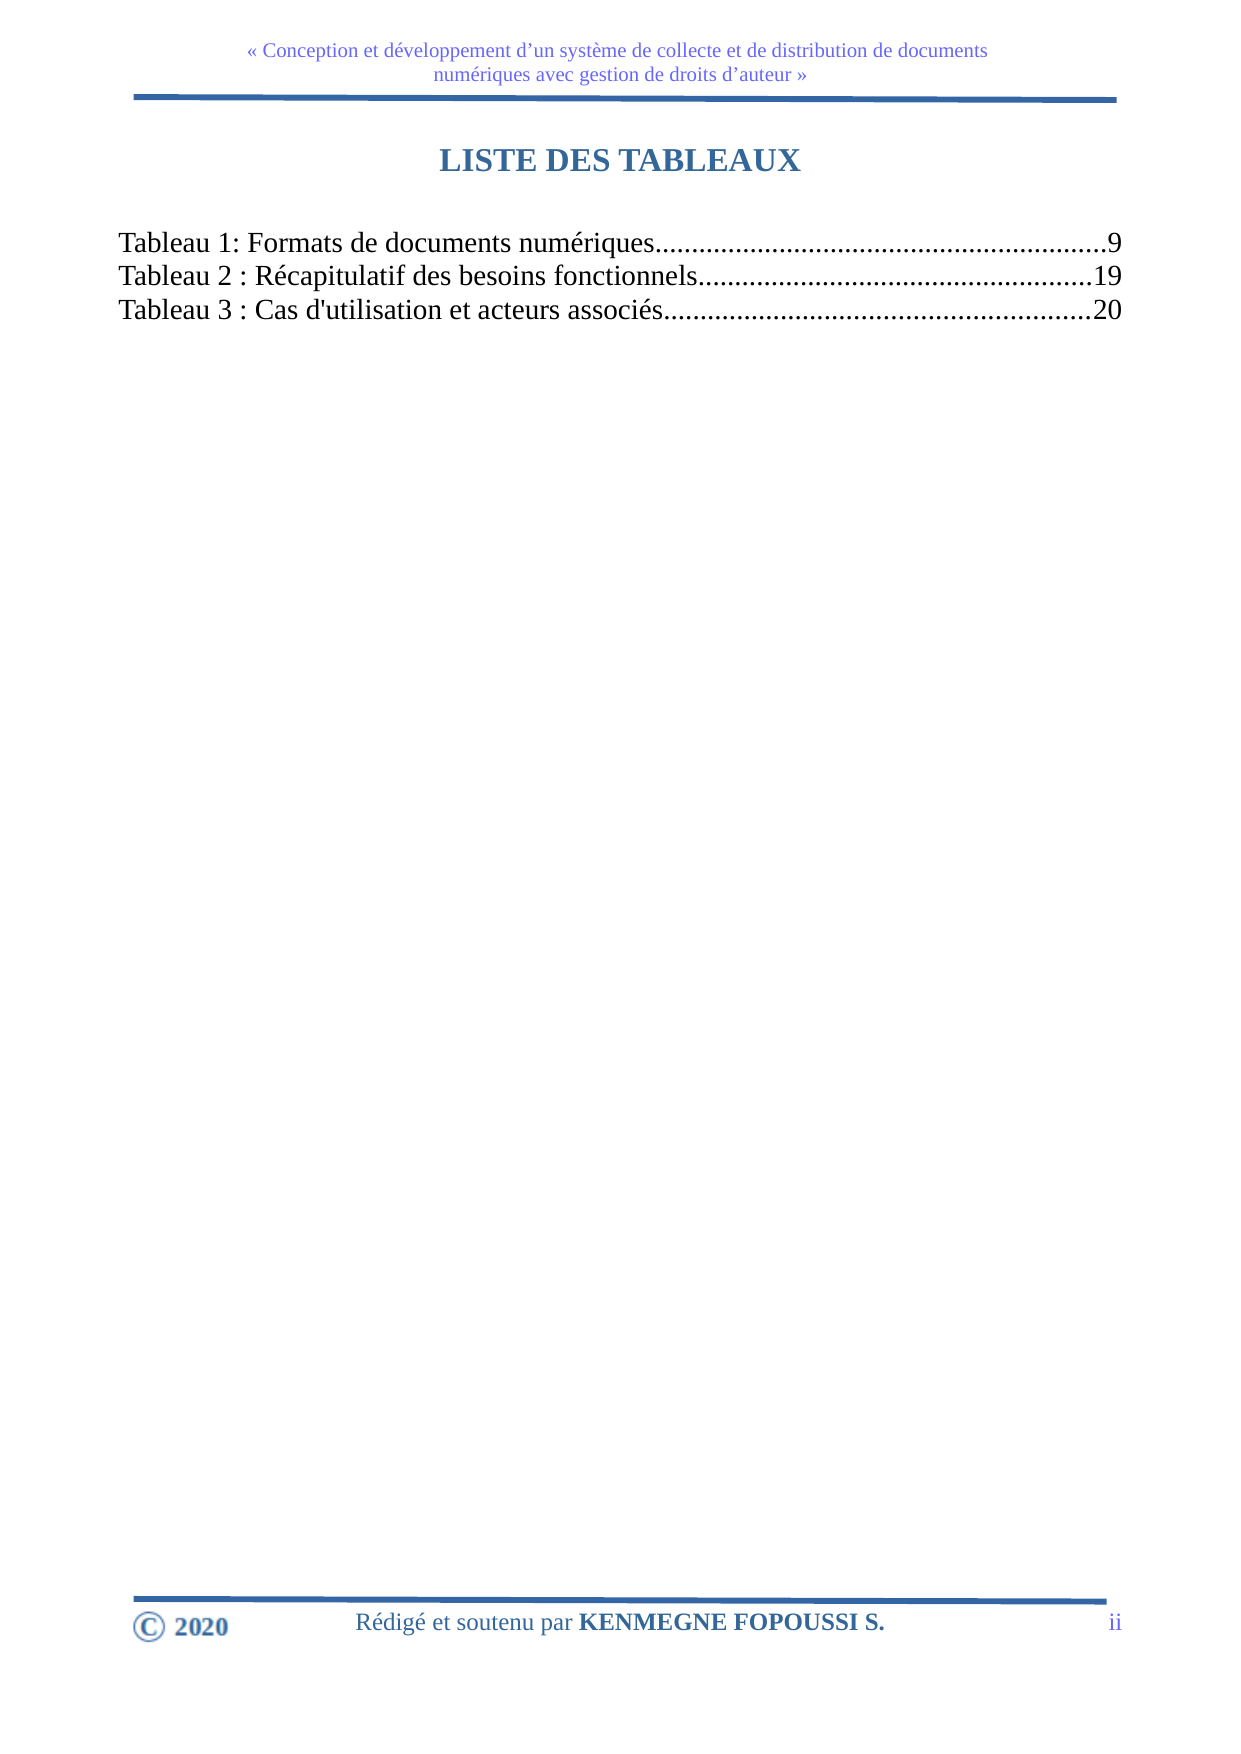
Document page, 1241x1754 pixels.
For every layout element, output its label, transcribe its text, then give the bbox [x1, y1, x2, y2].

text Tableau 2 : Récapitulatif des besoins fonctionnels 19 [118, 258, 1122, 292]
subtitle LISTE DES TABLEAUX [801, 140, 1122, 179]
picture [126, 1604, 231, 1647]
text Tableau 3 : Cas d'utilisation et acteurs associés 20 [118, 292, 1122, 325]
text Tableau 1: Formats de documents numériques 9 [118, 225, 1122, 258]
subtitle LISTE DES TABLEAUX [118, 140, 439, 179]
